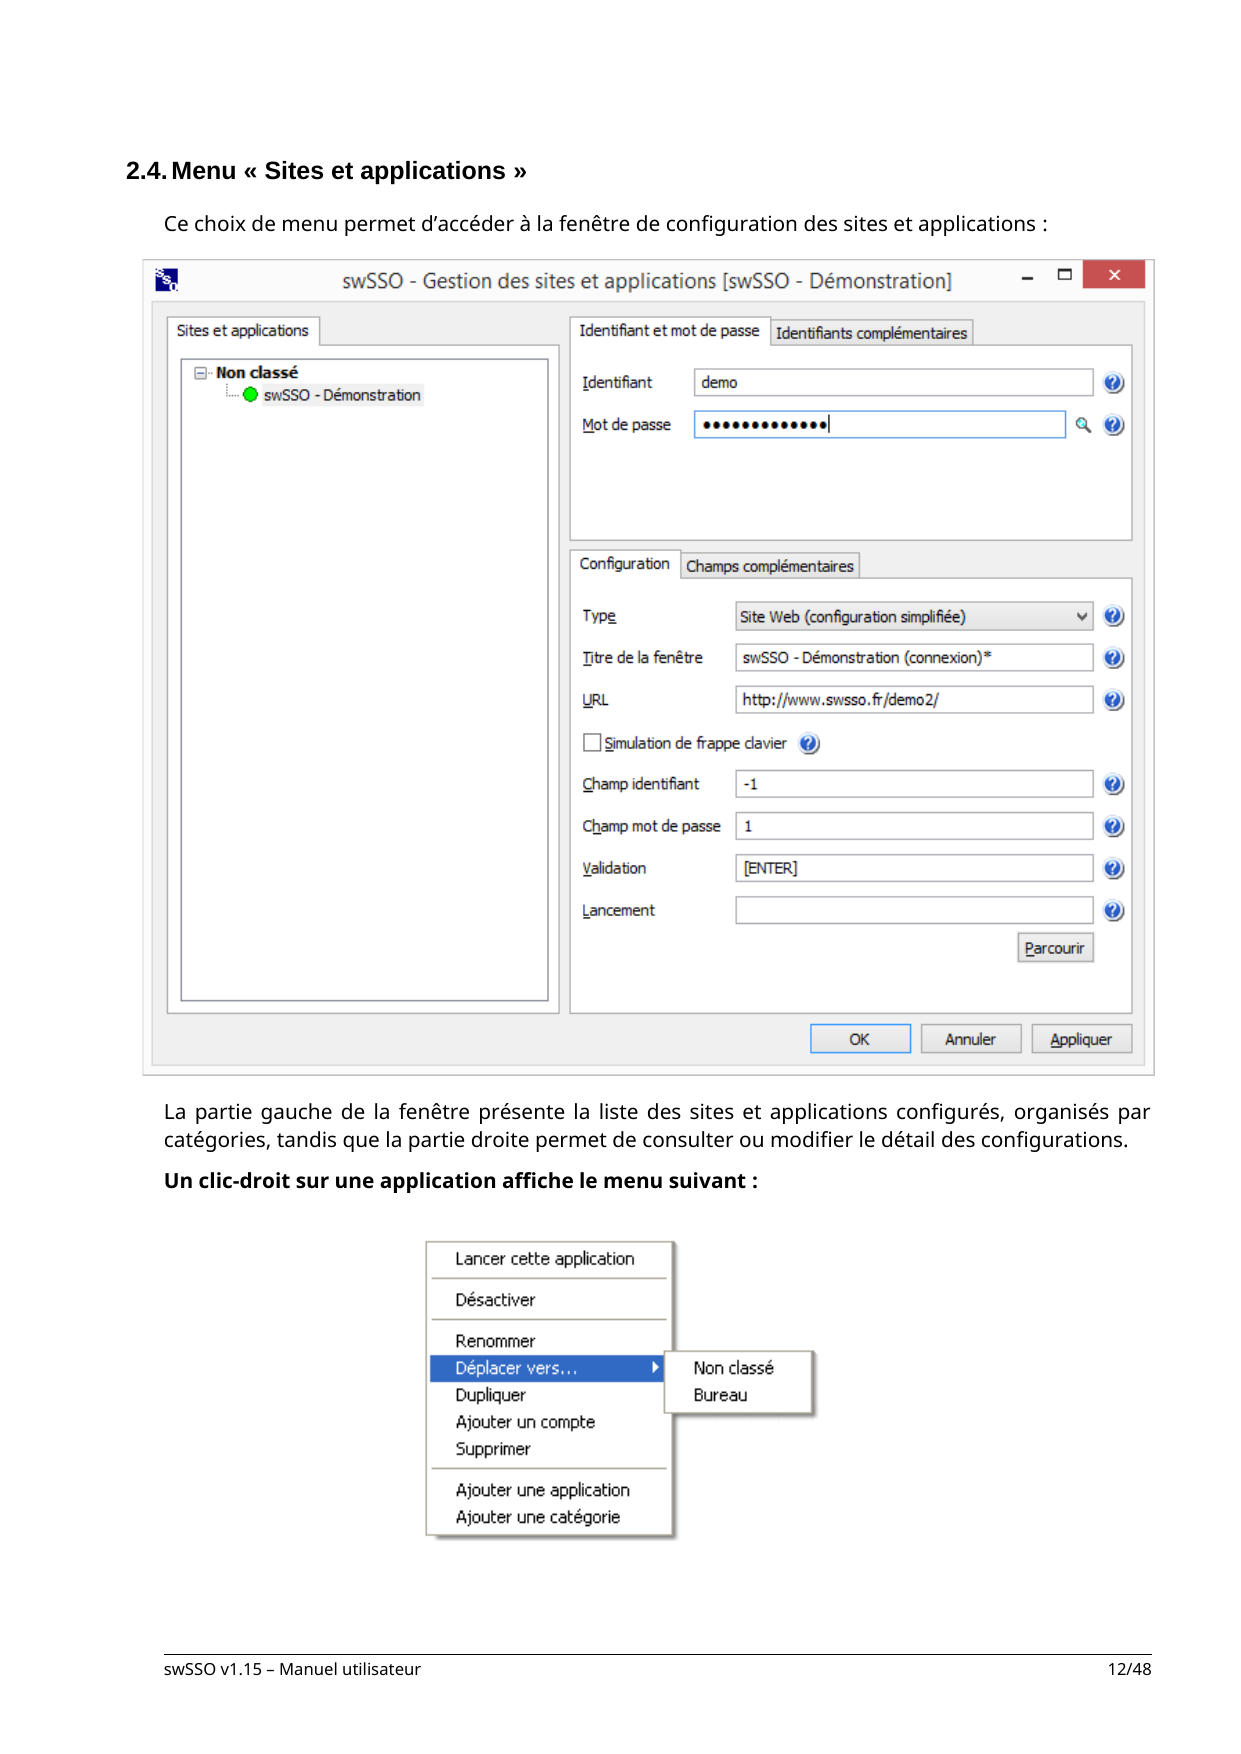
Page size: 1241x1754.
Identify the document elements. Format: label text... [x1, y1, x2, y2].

picture [142, 259, 1155, 1076]
text Un clic-droit sur une application affiche le menu suivant : [164, 1167, 1152, 1195]
subtitle Menu « Sites et applications » [126, 156, 1152, 184]
text Ce choix de menu permet d’accéder à la fenêtre de configuration des sites et applications : [164, 209, 1152, 238]
text La partie gauche de la fenêtre présente la liste des sites et applications configurés, organisés par catégories, tandis que la partie droite permet de consulter ou modifier le détail des configurations. [164, 1097, 1152, 1154]
